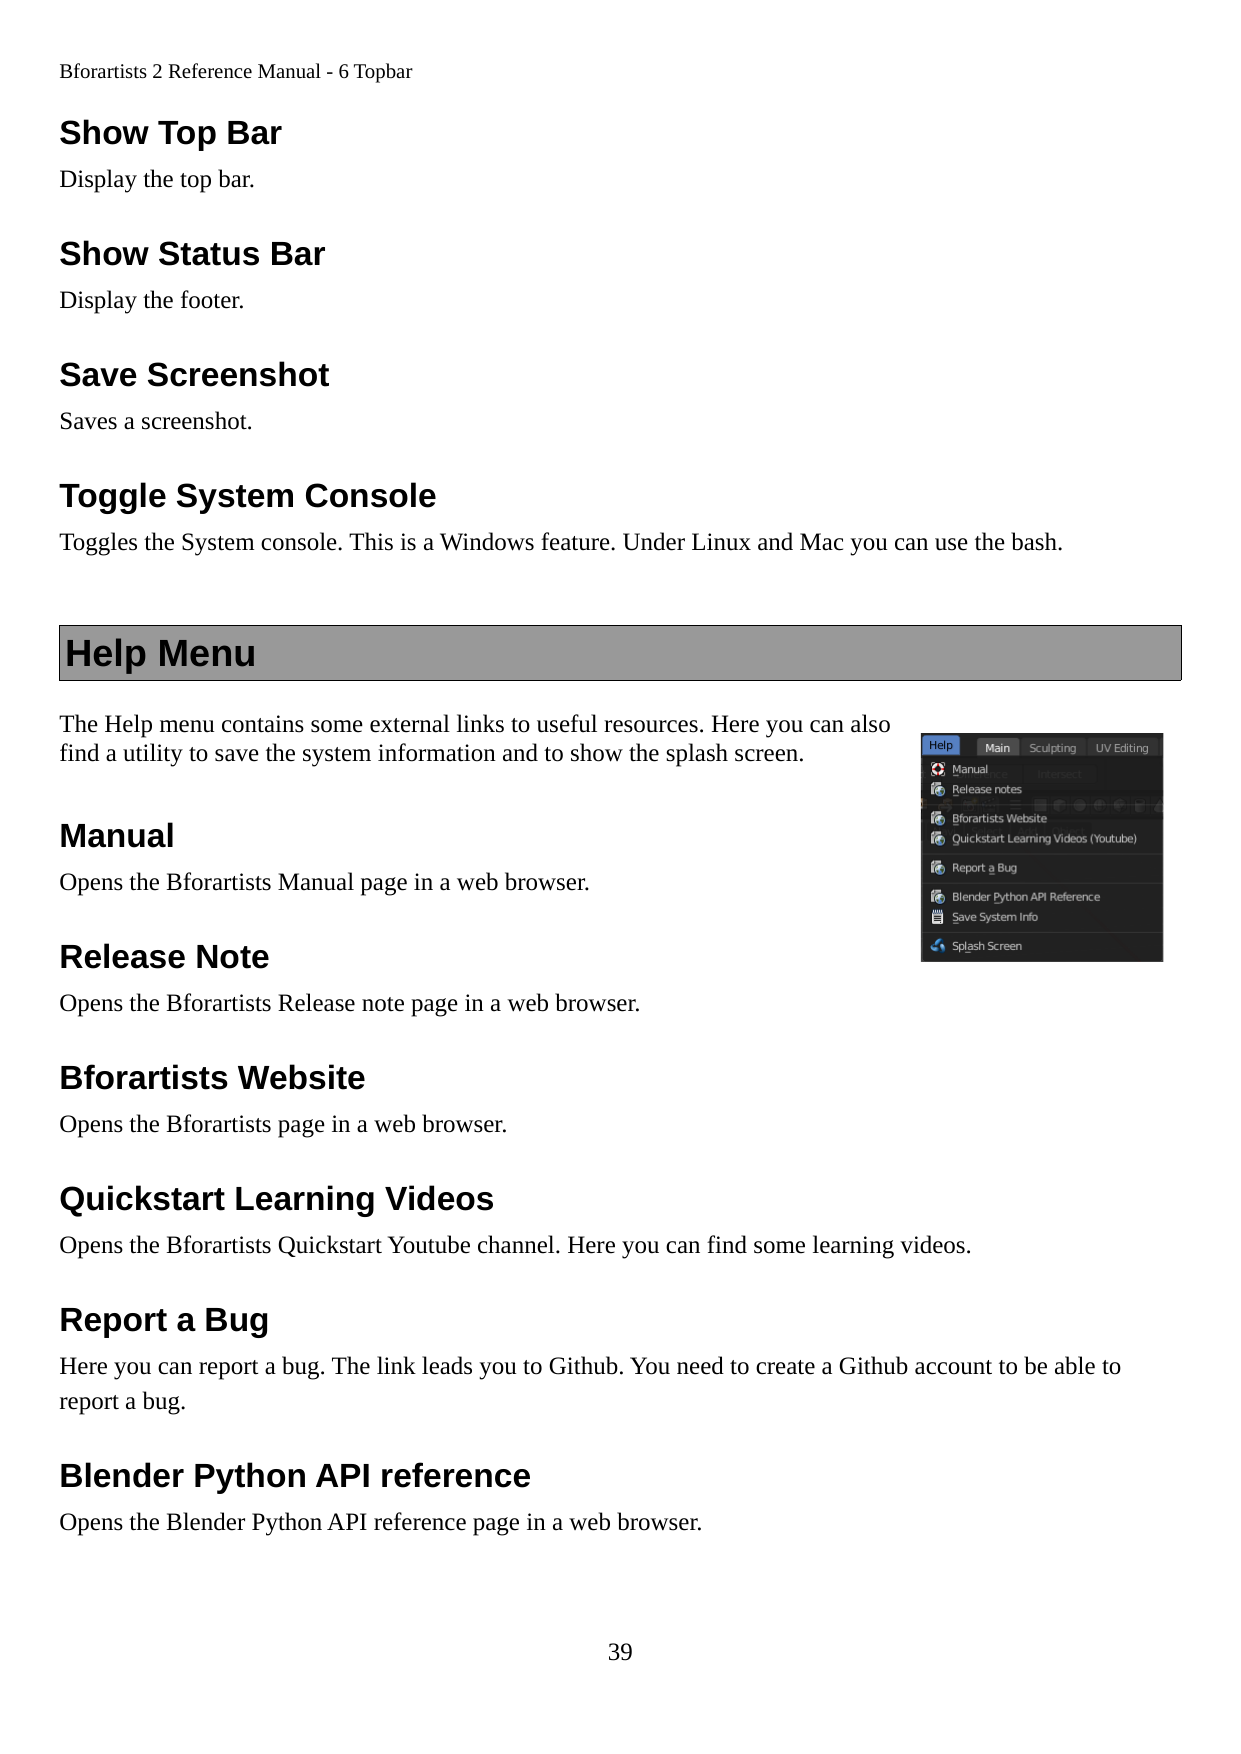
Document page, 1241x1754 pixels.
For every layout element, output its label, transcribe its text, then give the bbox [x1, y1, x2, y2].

table_header Help Menu [60, 626, 1181, 680]
text Display the top bar. [59, 164, 1181, 192]
text Opens the Bforartists page in a web browser. [59, 1109, 1181, 1138]
text Toggles the System console. This is a Windows feature. Under Linux and Mac you can use the bash. [59, 527, 1181, 556]
subtitle Report a Bug [59, 1300, 1181, 1339]
text Opens the Bforartists Manual page in a web browser. [59, 867, 920, 896]
subtitle Save Screenshot [59, 355, 1181, 393]
picture [920, 733, 1164, 962]
subtitle [1164, 816, 1181, 855]
text Opens the Bforartists Release note page in a web browser. [59, 988, 1181, 1017]
text Opens the Bforartists Quickstart Youtube channel. Here you can find some learning videos. [59, 1230, 1181, 1259]
subtitle Release Note [59, 937, 1181, 976]
subtitle Blender Python API reference [59, 1456, 1181, 1494]
text Here you can report a bug. The link leads you to Github. You need to create a Github account to be able to report a bug. [59, 1351, 1181, 1415]
subtitle Show Top Bar [59, 113, 1181, 151]
text Display the footer. [59, 285, 1181, 313]
subtitle Show Status Bar [59, 234, 1181, 272]
text The Help menu contains some external links to useful resources. Here you can also find a utility to save the system information and to show the splash screen. [59, 709, 1181, 767]
subtitle Quickstart Learning Videos [59, 1179, 1181, 1218]
subtitle Toggle System Console [59, 476, 1181, 514]
text Saves a screenshot. [59, 406, 1181, 434]
text Opens the Blender Python API reference page in a web browser. [59, 1507, 1181, 1536]
subtitle Bforartists Website [59, 1058, 1181, 1097]
subtitle Manual [59, 816, 920, 855]
